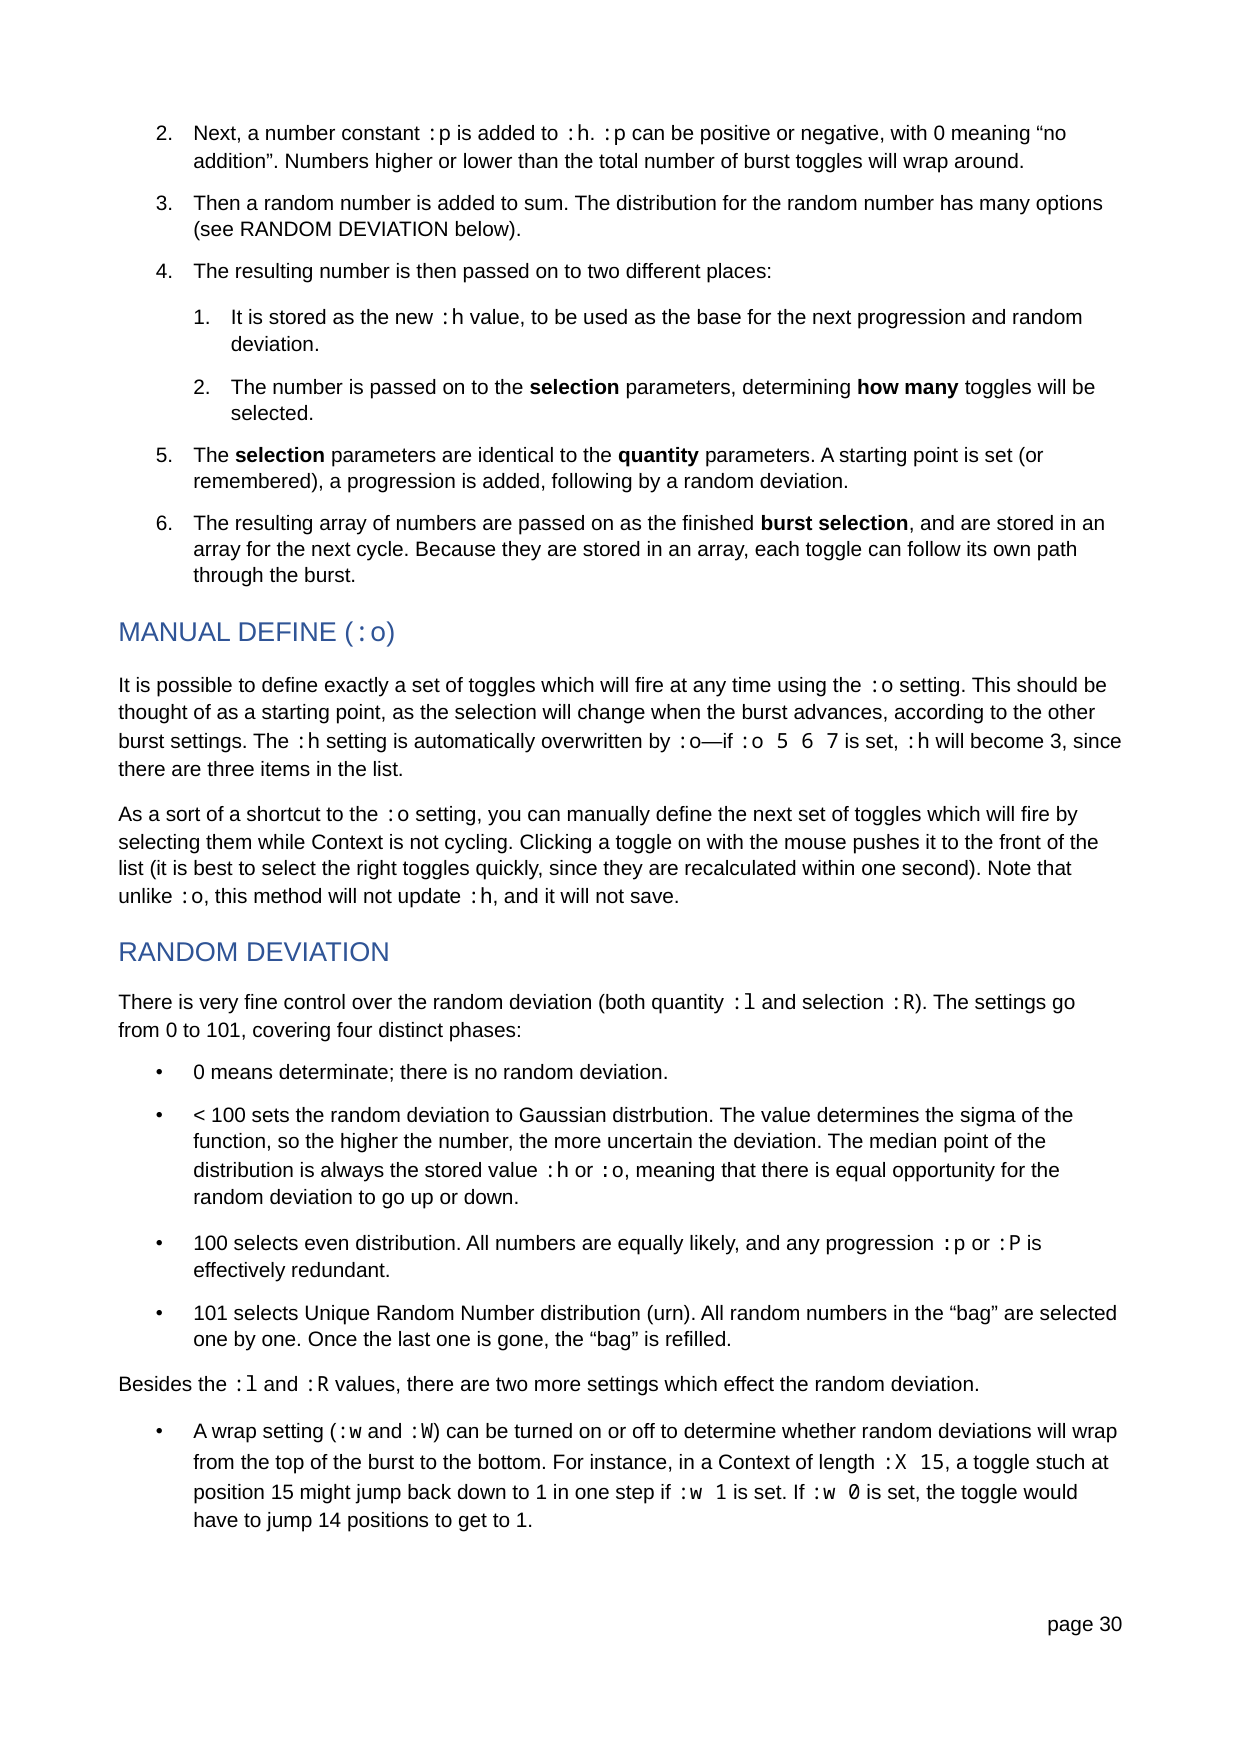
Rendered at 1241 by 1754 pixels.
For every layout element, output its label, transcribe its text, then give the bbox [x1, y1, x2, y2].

list Then a random number is added to sum. The distribution for the random number has many options (see RANDOM DEVIATION below). [156, 191, 1122, 241]
text There is very fine control over the random deviation (both quantity :l and selection :R). The settings go from 0 to 101, covering four distinct phases: [118, 987, 1122, 1041]
text It is possible to define exactly a set of toggles which will fire at any time using the :o setting. This should be thought of as a starting point, as the selection will change when the burst advances, according to the other burst settings. The :h setting is automatically overwritten by :o—if :o 5 6 7 is set, :h will become 3, since there are three items in the list. [118, 670, 1122, 781]
list The resulting number is then passed on to two different places: [156, 259, 1122, 283]
text As a sort of a shortcut to the :o setting, you can manually define the next set of toggles which will fire by selecting them while Context is not cycling. Clicking a toggle on with the mouse pushes it to the front of the list (it is best to select the right toggles quickly, since they are recalculated within one second). Note that unlike :o, this method will not update :h, and it will not save. [118, 799, 1122, 910]
list 100 selects even distribution. All numbers are equally likely, and any progression :p or :P is effectively redundant. [156, 1228, 1122, 1282]
list It is stored as the new :h value, to be used as the base for the next progression and random deviation. [193, 302, 1122, 356]
list The selection parameters are identical to the quantity parameters. A starting point is set (or remembered), a progression is added, following by a random deviation. [156, 443, 1122, 493]
list A wrap setting (:w and :W) can be turned on or off to determine whether random deviations will wrap from the top of the burst to the bottom. For instance, in a Context of length :X 15, a toggle stuch at position 15 might jump back down to 1 in one step if :w 1 is set. If :w 0 is set, the toggle would have to jump 14 positions to get to 1. [156, 1416, 1122, 1532]
list The number is passed on to the selection parameters, determining how many toggles will be selected. [193, 374, 1122, 424]
list < 100 sets the random deviation to Gaussian distrbution. The value determines the sigma of the function, so the higher the number, the more uncertain the deviation. The median point of the distribution is always the stored value :h or :o, meaning that there is equal opportunity for the random deviation to go up or down. [156, 1103, 1122, 1209]
text Besides the :l and :R values, there are two more settings which effect the random deviation. [118, 1369, 1122, 1397]
list 0 means determinate; there is no random deviation. [156, 1060, 1122, 1084]
subtitle RANDOM DEVIATION [118, 936, 1122, 967]
list The resulting array of numbers are passed on as the finished burst selection, and are stored in an array for the next cycle. Because they are stored in an array, each toggle can follow its own path through the burst. [156, 511, 1122, 587]
list Next, a number constant :p is added to :h. :p can be positive or negative, with 0 meaning “no addition”. Numbers higher or lower than the total number of burst toggles will wrap around. [156, 118, 1122, 172]
list 101 selects Unique Random Number distribution (urn). All random numbers in the “bag” are selected one by one. Once the last one is gone, the “bag” is refilled. [156, 1301, 1122, 1350]
subtitle MANUAL DEFINE (:o) [118, 612, 1122, 649]
